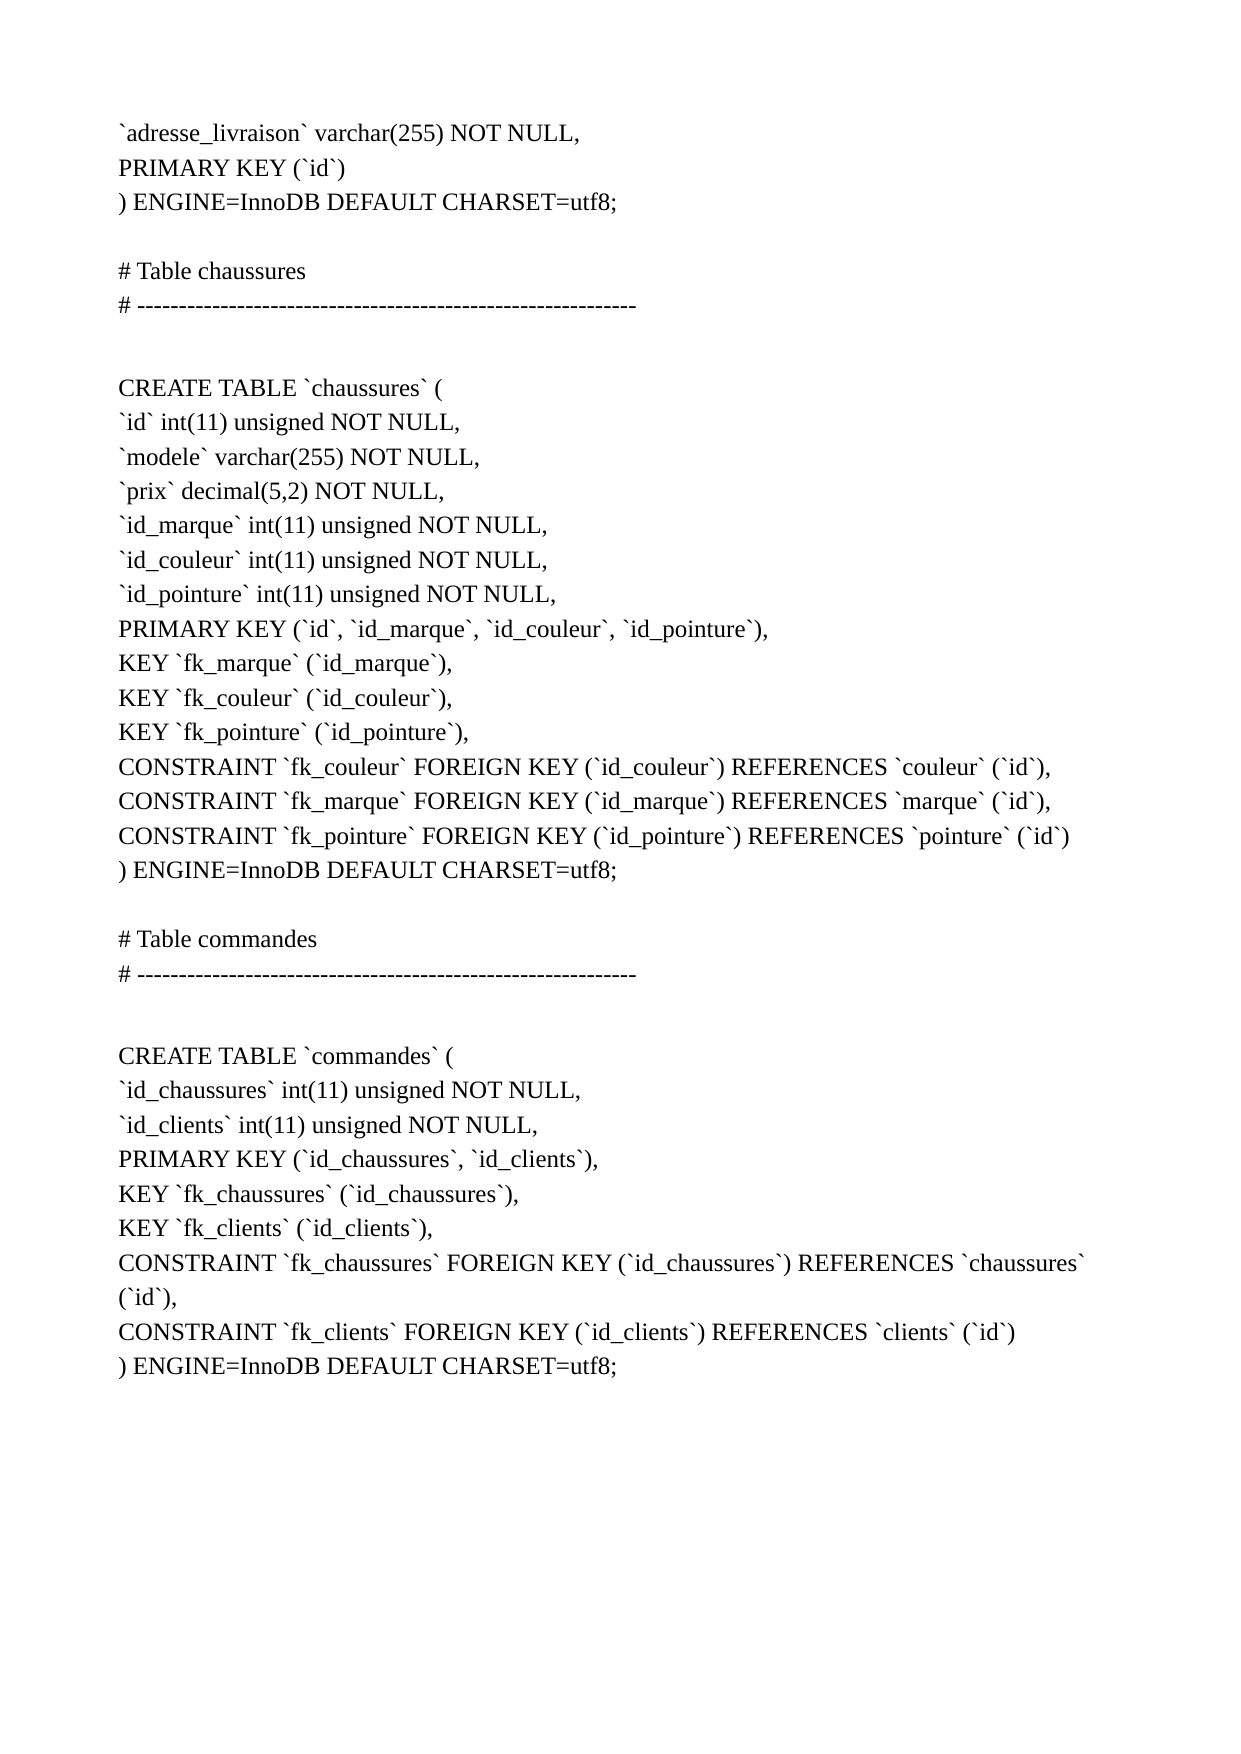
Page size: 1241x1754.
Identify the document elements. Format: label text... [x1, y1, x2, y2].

text PRIMARY KEY (`id_chaussures`, `id_clients`), [118, 1144, 1122, 1173]
text `id_chaussures` int(11) unsigned NOT NULL, [118, 1075, 1122, 1104]
text # Table chaussures [118, 256, 1122, 285]
text `adresse_livraison` varchar(255) NOT NULL, [118, 118, 1122, 147]
text `id` int(11) unsigned NOT NULL, [118, 407, 1122, 436]
text CONSTRAINT `fk_couleur` FOREIGN KEY (`id_couleur`) REFERENCES `couleur` (`id`), [118, 752, 1122, 781]
text ) ENGINE=InnoDB DEFAULT CHARSET=utf8; [118, 855, 1122, 884]
text `modele` varchar(255) NOT NULL, [118, 442, 1122, 470]
text # ------------------------------------------------------------ [118, 959, 1122, 987]
text KEY `fk_chaussures` (`id_chaussures`), [118, 1179, 1122, 1207]
text KEY `fk_clients` (`id_clients`), [118, 1213, 1122, 1242]
text `id_marque` int(11) unsigned NOT NULL, [118, 511, 1122, 539]
text `id_clients` int(11) unsigned NOT NULL, [118, 1110, 1122, 1138]
text # ------------------------------------------------------------ [118, 291, 1122, 319]
text KEY `fk_marque` (`id_marque`), [118, 648, 1122, 677]
text PRIMARY KEY (`id`, `id_marque`, `id_couleur`, `id_pointure`), [118, 614, 1122, 643]
text ) ENGINE=InnoDB DEFAULT CHARSET=utf8; [118, 187, 1122, 216]
text KEY `fk_pointure` (`id_pointure`), [118, 717, 1122, 746]
text # Table commandes [118, 924, 1122, 953]
text CONSTRAINT `fk_chaussures` FOREIGN KEY (`id_chaussures`) REFERENCES `chaussures` (`id`), [118, 1248, 1122, 1311]
text CONSTRAINT `fk_pointure` FOREIGN KEY (`id_pointure`) REFERENCES `pointure` (`id`) [118, 821, 1122, 849]
text `prix` decimal(5,2) NOT NULL, [118, 476, 1122, 505]
text PRIMARY KEY (`id`) [118, 153, 1122, 181]
text CONSTRAINT `fk_marque` FOREIGN KEY (`id_marque`) REFERENCES `marque` (`id`), [118, 786, 1122, 815]
text CREATE TABLE `chaussures` ( [118, 373, 1122, 401]
text KEY `fk_couleur` (`id_couleur`), [118, 683, 1122, 712]
text `id_couleur` int(11) unsigned NOT NULL, [118, 545, 1122, 574]
text CREATE TABLE `commandes` ( [118, 1041, 1122, 1069]
text `id_pointure` int(11) unsigned NOT NULL, [118, 579, 1122, 608]
text ) ENGINE=InnoDB DEFAULT CHARSET=utf8; [118, 1351, 1122, 1380]
text CONSTRAINT `fk_clients` FOREIGN KEY (`id_clients`) REFERENCES `clients` (`id`) [118, 1317, 1122, 1345]
